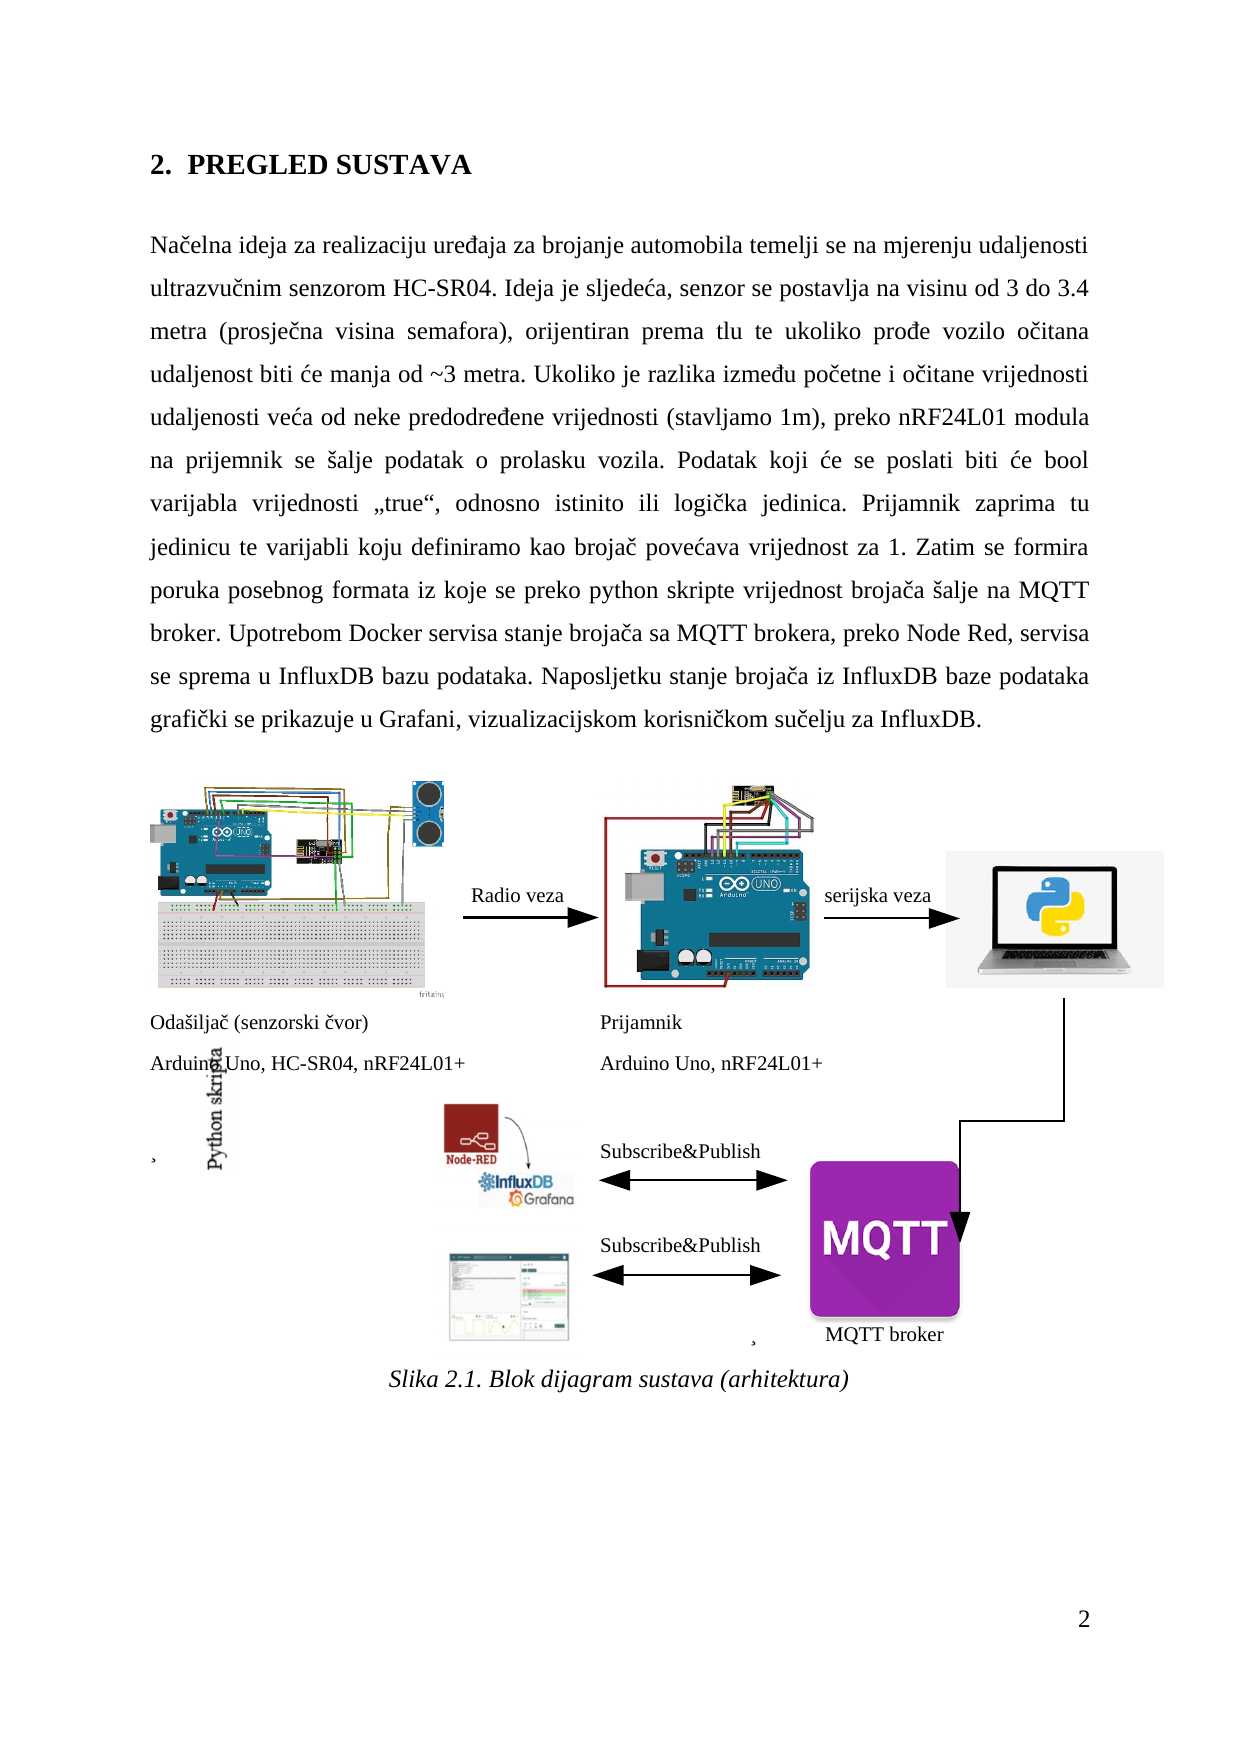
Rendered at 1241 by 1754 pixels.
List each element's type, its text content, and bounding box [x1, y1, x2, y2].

text Arduino Uno, HC-SR04, nRF24L01+ Arduino Uno, nRF24L01+ [234, 1051, 1063, 1075]
text ¸ Subscribe&Publish [579, 1139, 959, 1163]
text [961, 1139, 1090, 1163]
text [150, 1233, 435, 1257]
text [234, 1139, 435, 1163]
text Arduino Uno, HC-SR04, nRF24L01+ Arduino Uno, nRF24L01+ [150, 1051, 200, 1075]
text Odašiljač (senzorski čvor) Prijamnik [150, 1010, 1063, 1034]
text [150, 1322, 435, 1346]
list PREGLED SUSTAVA [150, 147, 1090, 181]
text serijska veza [815, 883, 946, 907]
text [150, 1139, 200, 1163]
text ¸ MQTT broker [579, 1322, 1090, 1346]
text Slika 2.1. Blok dijagram sustava (arhitektura) [150, 1364, 1090, 1393]
text Subscribe&Publish [579, 1233, 790, 1257]
text Načelna ideja za realizaciju uređaja za brojanje automobila temelji se na mjerenju udaljenosti ultrazvučnim senzorom HC-SR04. Ideja je sljedeća, senzor se postavlja na visinu od 3 do 3.4 metra (prosječna visina semafora), orijentiran prema tlu te ukoliko prođe vozilo očitana udaljenost biti će manja od ~3 metra. Ukoliko je razlika između početne i očitane vrijednosti udaljenosti veća od neke predodređene vrijednosti (stavljamo 1m), preko nRF24L01 modula na prijemnik se šalje podatak o prolasku vozila. Podatak koji će se poslati biti će bool varijabla vrijednosti „true“, odnosno istinito ili logička jedinica. Prijamnik zaprima tu jedinicu te varijabli koju definiramo kao brojač povećava vrijednost za 1. Zatim se formira poruka posebnog formata iz koje se preko python skripte vrijednost brojača šalje na MQTT broker. Upotrebom Docker servisa stanje brojača sa MQTT brokera, preko Node Red, servisa se sprema u InfluxDB bazu podataka. Naposljetku stanje brojača iz InfluxDB baze podataka grafički se prikazuje u Grafani, vizualizacijskom korisničkom sučelju za InfluxDB. [150, 230, 1090, 733]
text Radio veza [444, 883, 598, 907]
text [979, 1233, 1090, 1257]
